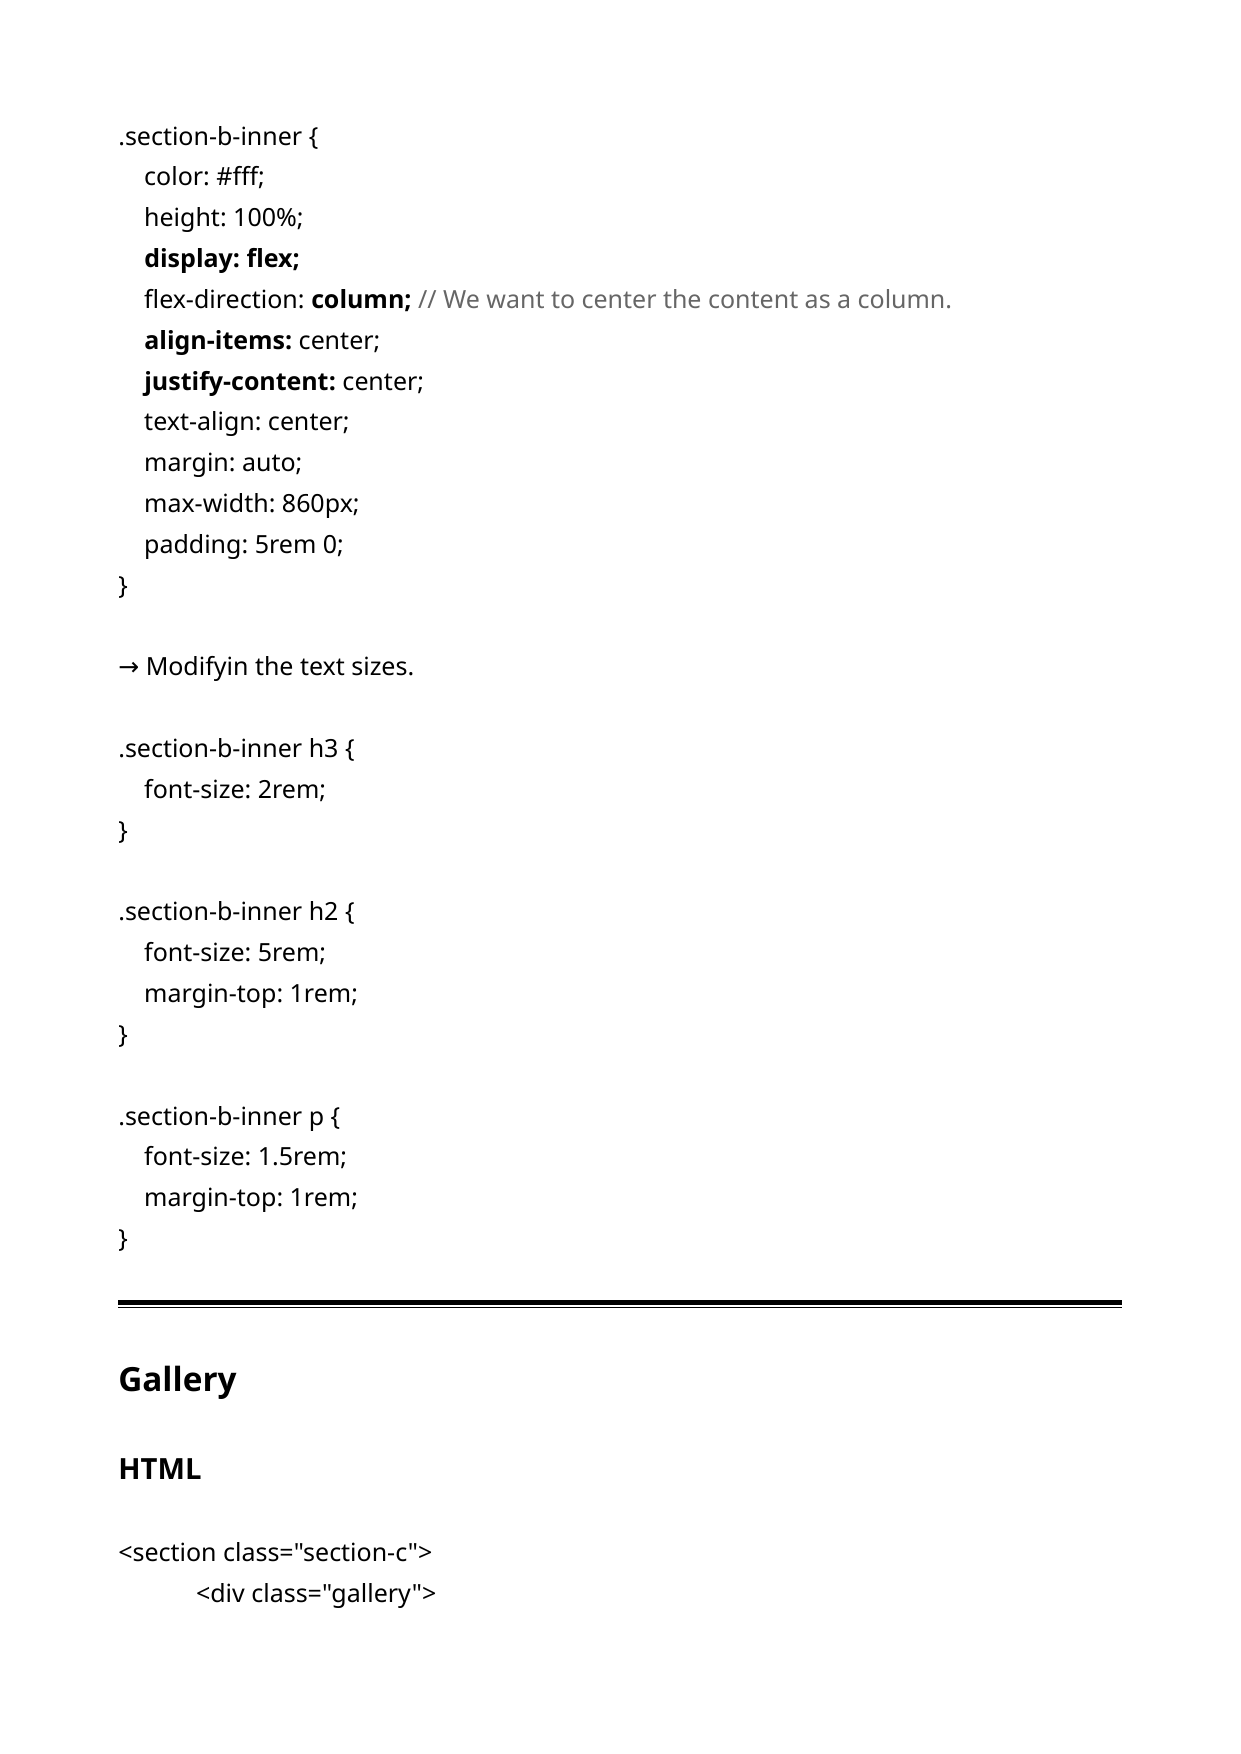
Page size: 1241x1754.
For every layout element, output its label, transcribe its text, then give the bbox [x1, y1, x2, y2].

text font-size: 1.5rem; [118, 1139, 1122, 1173]
text height: 100%; [118, 200, 1122, 234]
text justify-content: center; [118, 363, 1122, 397]
text margin: auto; [118, 445, 1122, 479]
text .section-b-inner { [118, 118, 1122, 152]
text margin-top: 1rem; [118, 1180, 1122, 1214]
text → Modifyin the text sizes. [118, 649, 1122, 683]
text font-size: 5rem; [118, 935, 1122, 969]
subtitle HTML [118, 1448, 1122, 1488]
text text-align: center; [118, 404, 1122, 438]
text flex-direction: column; // We want to center the content as a column. [118, 281, 1122, 316]
text <section class="section-c"> [118, 1535, 1122, 1569]
subtitle Gallery [118, 1356, 1122, 1401]
text padding: 5rem 0; [118, 526, 1122, 561]
text .section-b-inner h2 { [118, 894, 1122, 928]
text } [118, 1016, 1122, 1051]
text color: #fff; [118, 159, 1122, 193]
text max-width: 860px; [118, 486, 1122, 520]
text <div class="gallery"> [118, 1576, 1122, 1610]
text align-items: center; [118, 322, 1122, 356]
text font-size: 2rem; [118, 771, 1122, 806]
text } [118, 1221, 1122, 1255]
text margin-top: 1rem; [118, 976, 1122, 1010]
text .section-b-inner h3 { [118, 731, 1122, 765]
text } [118, 812, 1122, 846]
text display: flex; [118, 241, 1122, 275]
text } [118, 567, 1122, 601]
text .section-b-inner p { [118, 1098, 1122, 1132]
